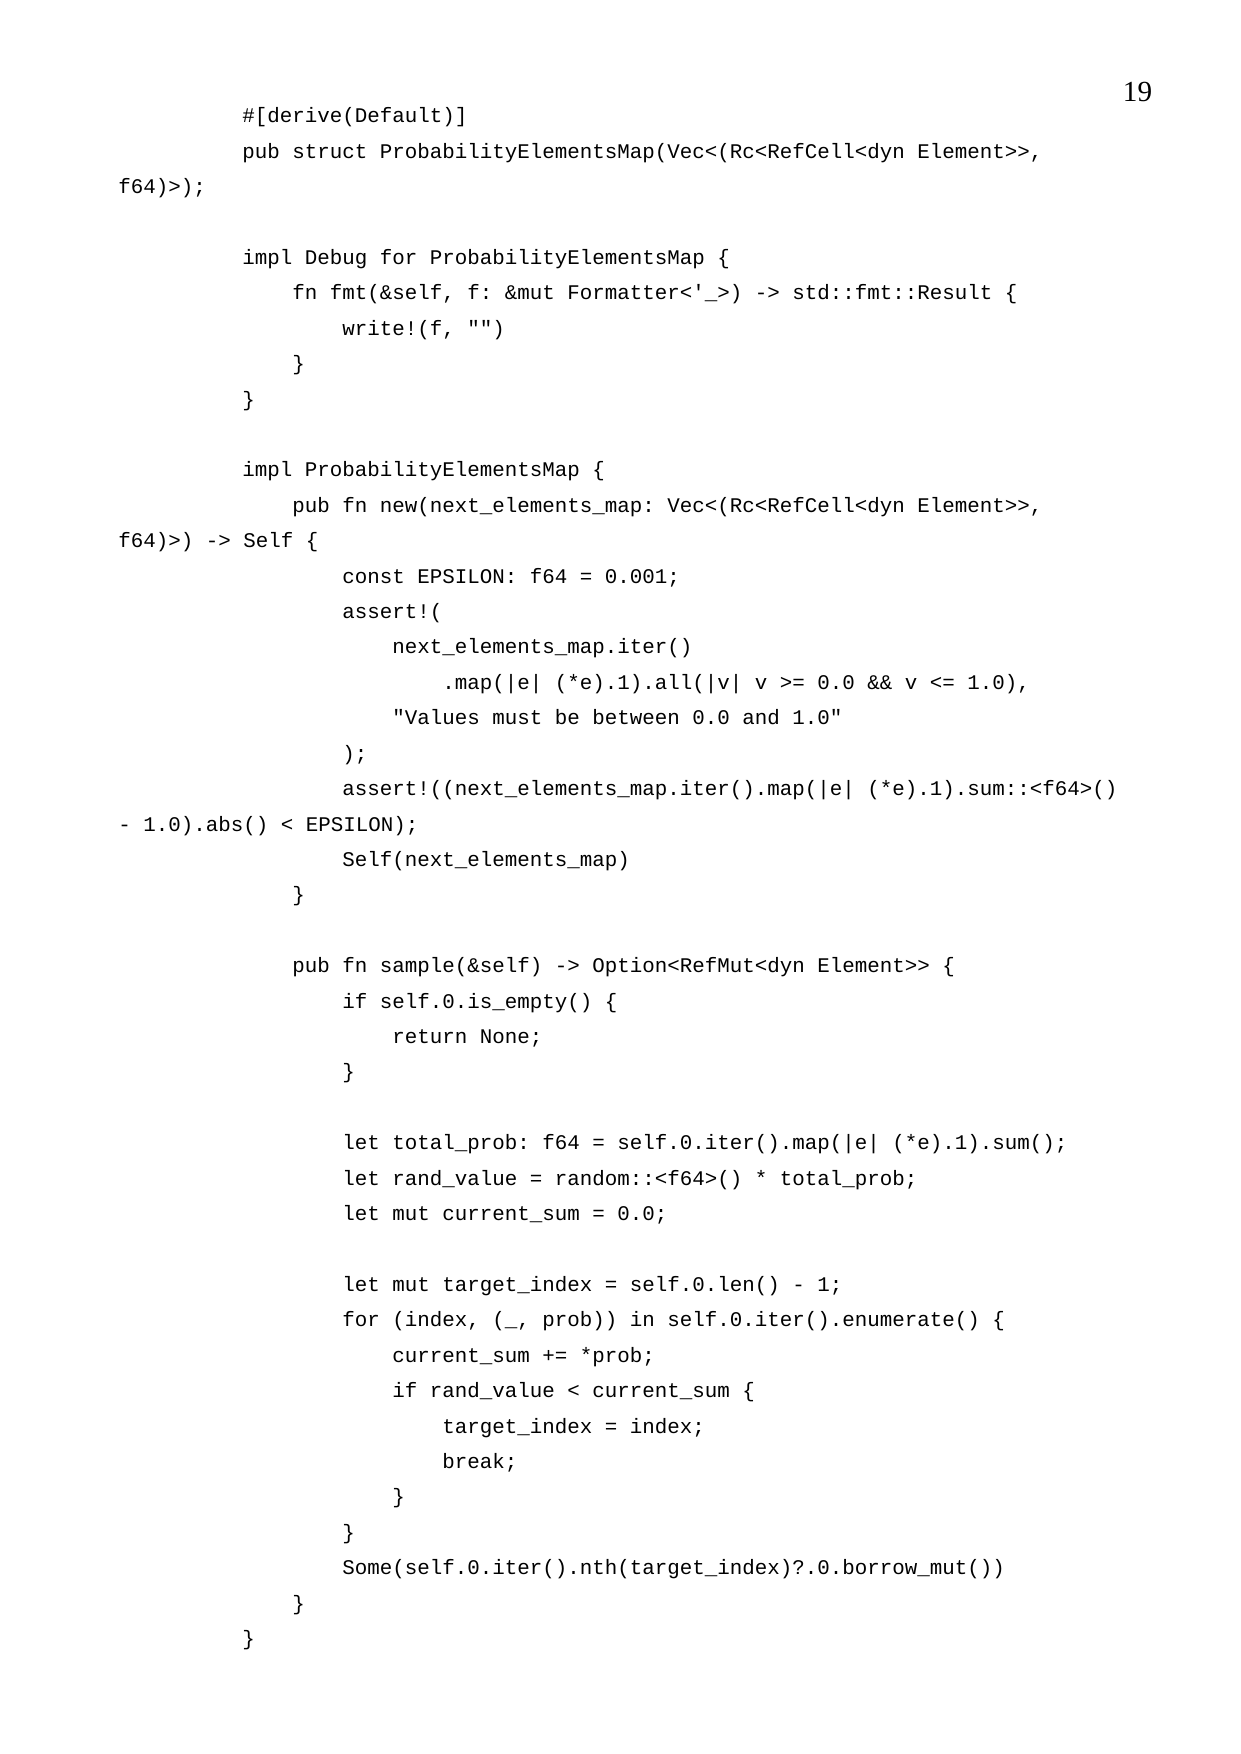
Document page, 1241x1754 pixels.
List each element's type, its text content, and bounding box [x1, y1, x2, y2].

text } [118, 353, 1122, 377]
text target_index = index; [118, 1416, 1122, 1439]
text assert!((next_elements_map.iter().map(|e| (*e).1).sum::<f64>() - 1.0).abs() < EPSILON); [118, 778, 1122, 837]
text next_elements_map.iter() [118, 636, 1122, 660]
text .map(|e| (*e).1).all(|v| v >= 0.0 && v <= 1.0), [118, 672, 1122, 696]
text impl ProbabilityElementsMap { [118, 459, 1122, 483]
text for (index, (_, prob)) in self.0.iter().enumerate() { [118, 1309, 1122, 1333]
text Self(next_elements_map) [118, 849, 1122, 873]
text } [118, 1628, 1122, 1652]
text Some(self.0.iter().nth(target_index)?.0.borrow_mut()) [118, 1557, 1122, 1581]
text let rand_value = random::<f64>() * total_prob; [118, 1168, 1122, 1191]
text pub fn new(next_elements_map: Vec<(Rc<RefCell<dyn Element>>, f64)>) -> Self { [118, 495, 1122, 554]
text } [118, 388, 1122, 412]
text "Values must be between 0.0 and 1.0" [118, 707, 1122, 731]
text fn fmt(&self, f: &mut Formatter<'_>) -> std::fmt::Result { [118, 282, 1122, 306]
text } [118, 1486, 1122, 1510]
text assert!( [118, 601, 1122, 625]
text break; [118, 1451, 1122, 1475]
text if self.0.is_empty() { [118, 991, 1122, 1014]
text let mut target_index = self.0.len() - 1; [118, 1274, 1122, 1298]
text } [118, 1593, 1122, 1616]
text if rand_value < current_sum { [118, 1380, 1122, 1404]
text pub struct ProbabilityElementsMap(Vec<(Rc<RefCell<dyn Element>>, f64)>); [118, 141, 1122, 200]
text let total_prob: f64 = self.0.iter().map(|e| (*e).1).sum(); [118, 1132, 1122, 1156]
text pub fn sample(&self) -> Option<RefMut<dyn Element>> { [118, 955, 1122, 979]
text #[derive(Default)] [118, 105, 1122, 129]
text } [118, 884, 1122, 908]
text const EPSILON: f64 = 0.001; [118, 566, 1122, 589]
text ); [118, 743, 1122, 766]
text let mut current_sum = 0.0; [118, 1203, 1122, 1227]
text } [118, 1522, 1122, 1546]
text impl Debug for ProbabilityElementsMap { [118, 247, 1122, 271]
text current_sum += *prob; [118, 1345, 1122, 1368]
text return None; [118, 1026, 1122, 1050]
text write!(f, "") [118, 318, 1122, 341]
text } [118, 1061, 1122, 1085]
